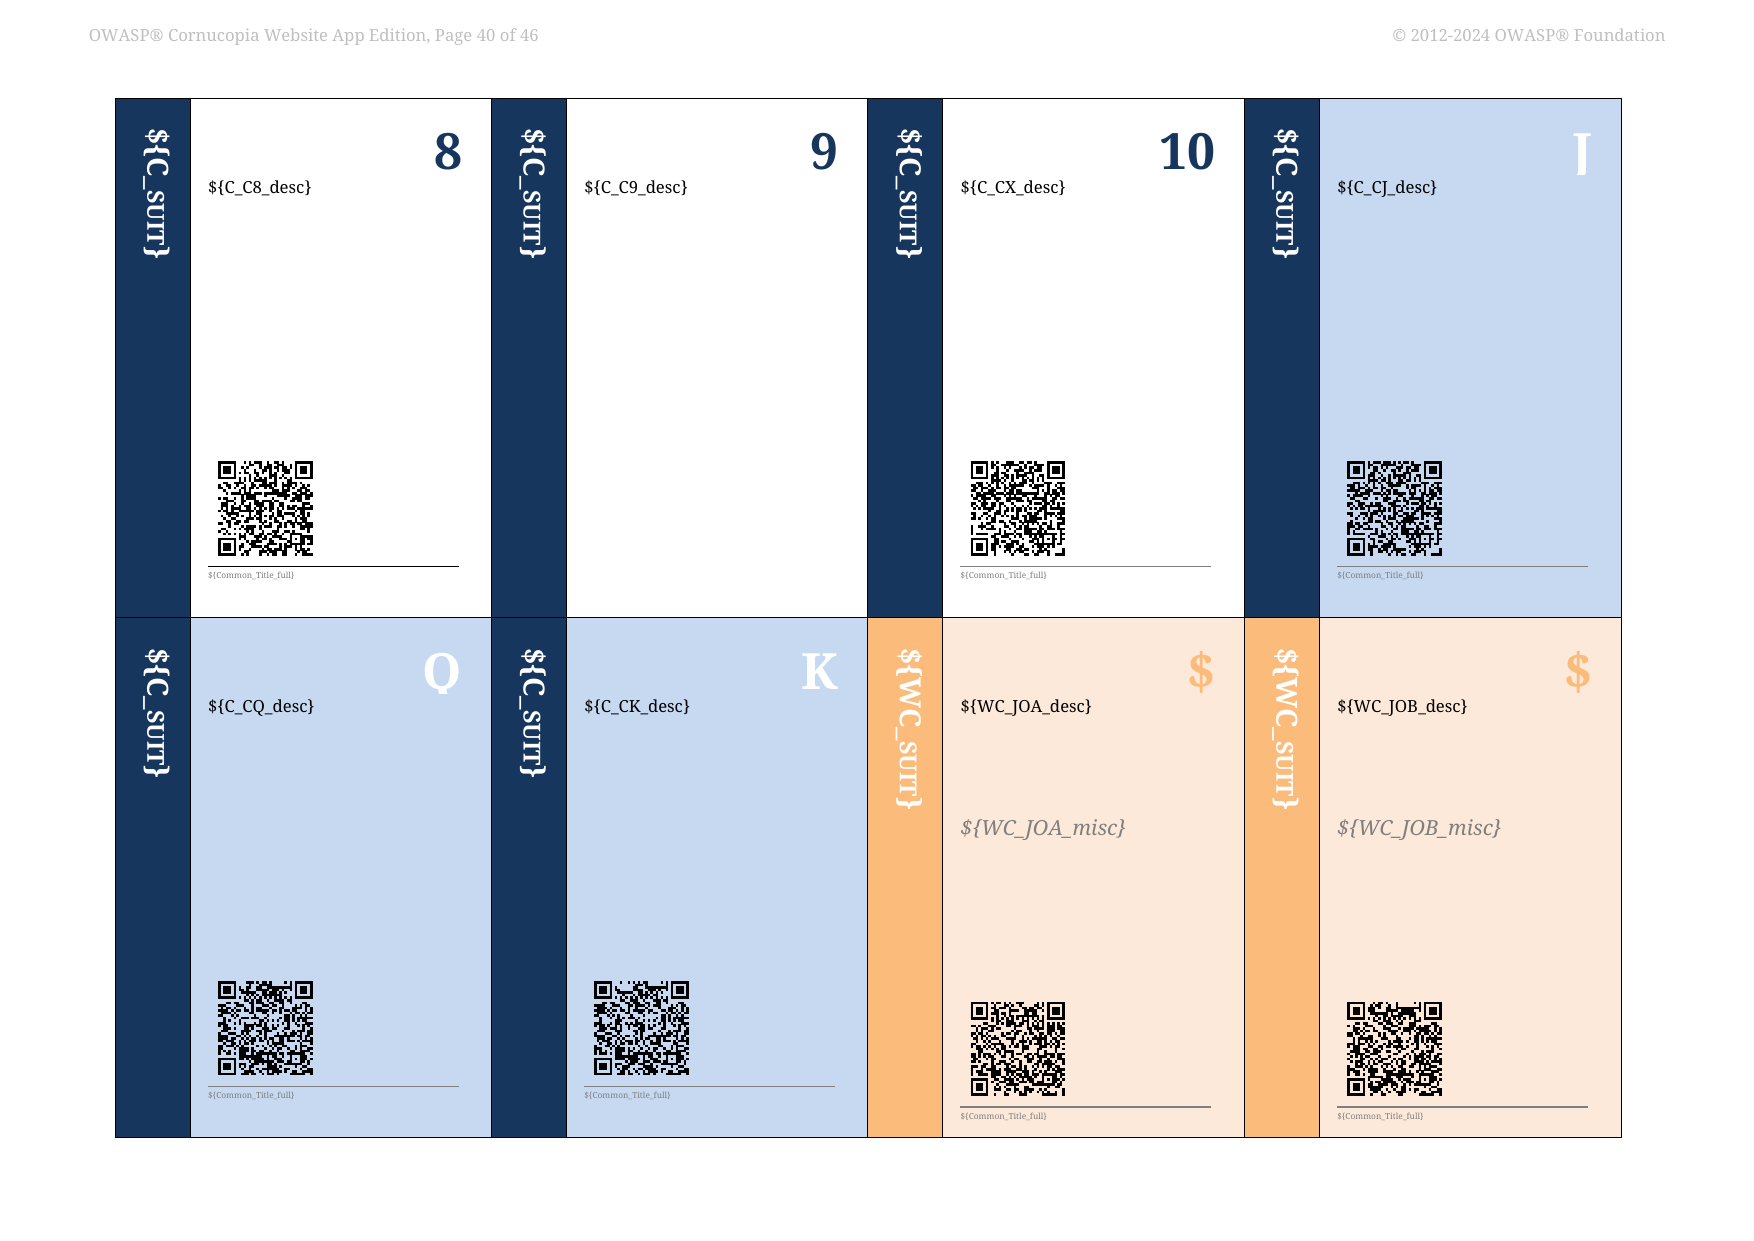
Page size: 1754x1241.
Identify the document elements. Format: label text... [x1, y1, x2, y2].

table_cell ${C_CK_desc} [567, 694, 867, 930]
table_cell [943, 411, 1244, 617]
table_header [960, 412, 1211, 566]
table_header [1337, 412, 1588, 566]
table_header ${C_suit} [868, 99, 942, 617]
table_cell ${WC_JOB_desc} [1320, 694, 1621, 812]
table_cell ${WC_JOA_card} [943, 618, 1244, 694]
table_cell [1320, 411, 1621, 617]
table_header [1337, 989, 1588, 1106]
table_header ${C_suit} [492, 99, 566, 617]
table_header [584, 931, 835, 1086]
table_cell ${C_CX_desc} [943, 174, 1244, 411]
table_cell ${C_C8_desc} [191, 174, 491, 411]
table_cell [191, 930, 491, 1137]
table_cell ${Common_Title_full} [1337, 567, 1588, 581]
table_header [208, 931, 459, 1086]
table_cell Q [191, 618, 491, 694]
table_cell ${Common_Title_full} [584, 1087, 835, 1101]
table_cell ${WC_suit} [1245, 618, 1319, 1137]
table_cell ${C_CQ_desc} [191, 694, 491, 930]
table_cell [943, 930, 1244, 1137]
table_cell ${C_suit} [116, 618, 190, 1137]
table_cell K [567, 618, 867, 694]
table_cell ${WC_JOB_card} [1320, 618, 1621, 694]
table_cell ${WC_JOB_misc} [1320, 812, 1621, 930]
table_cell [191, 411, 491, 617]
table_header [960, 989, 1211, 1106]
table_cell ${WC_JOA_misc} [943, 812, 1244, 930]
table_cell ${Common_Title_full} [960, 567, 1211, 581]
table_cell ${C_suit} [492, 618, 566, 1137]
table_header 8 [191, 99, 491, 174]
table_cell ${Common_Title_full} [960, 1108, 1211, 1122]
table_header J [1320, 99, 1621, 174]
table_header ${C_suit} [1245, 99, 1319, 617]
table_cell ${WC_suit} [868, 618, 942, 1137]
table_cell ${Common_Title_full} [208, 567, 459, 581]
table_cell [567, 411, 867, 617]
table_header [208, 581, 459, 617]
table_cell ${Common_Title_full} [1337, 1108, 1588, 1122]
table_cell ${WC_JOA_desc} [943, 694, 1244, 812]
table_header 9 [567, 99, 867, 174]
table_header 10 [943, 99, 1244, 174]
table_cell ${C_C9_desc} [567, 174, 867, 411]
table_cell ${C_CJ_desc} [1320, 174, 1621, 411]
table_cell [1320, 930, 1621, 1137]
table_header [208, 412, 459, 566]
table_cell [567, 930, 867, 1137]
table_header ${C_suit} [116, 99, 190, 617]
table_cell ${Common_Title_full} [208, 1087, 459, 1101]
